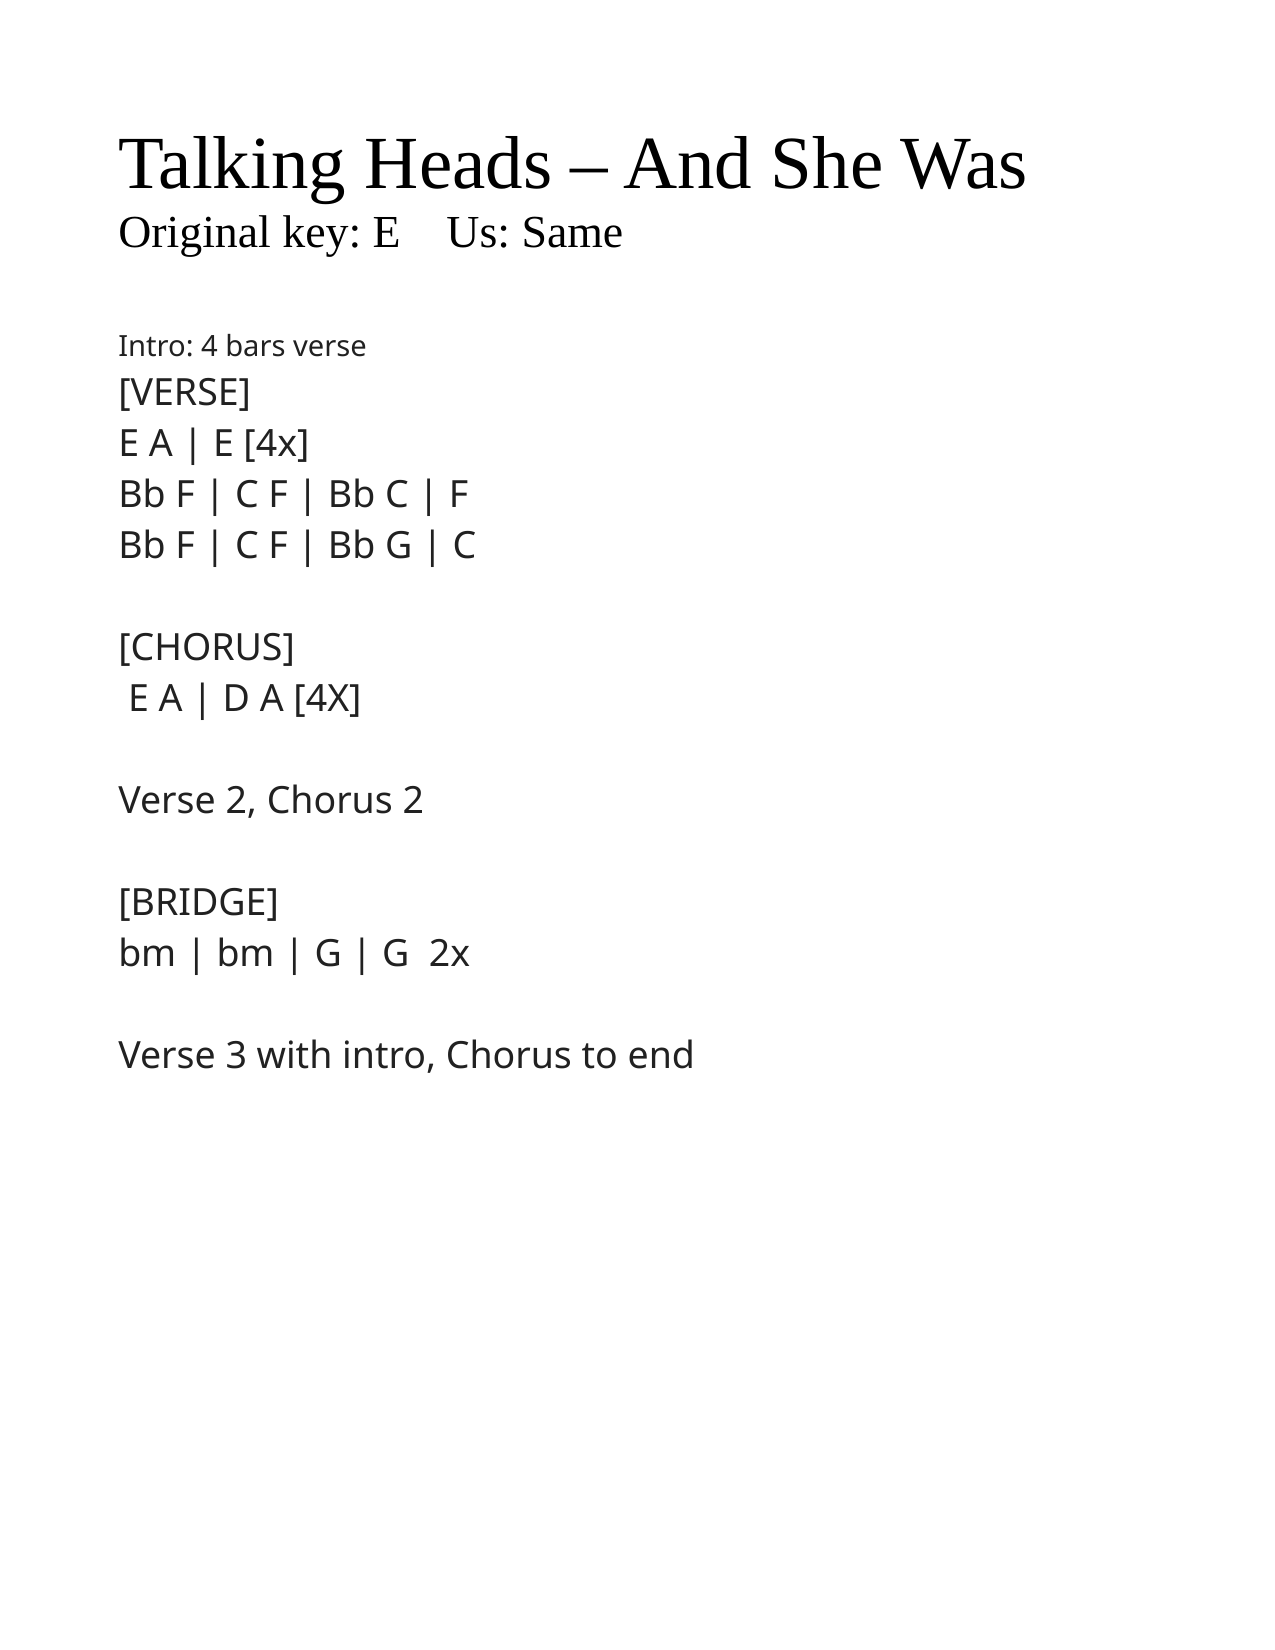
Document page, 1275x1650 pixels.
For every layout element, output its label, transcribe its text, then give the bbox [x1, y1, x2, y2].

text E A | E [4x] [118, 416, 1157, 467]
text Talking Heads – And She Was [118, 118, 1157, 204]
text E A | D A [4X] [118, 671, 1157, 722]
text [BRIDGE] [118, 875, 1157, 926]
text Original key: E Us: Same [118, 204, 1157, 257]
text Bb F | C F | Bb C | F [118, 467, 1157, 518]
text [VERSE] [118, 365, 1157, 416]
text [CHORUS] [118, 620, 1157, 671]
text Verse 2, Chorus 2 [118, 773, 1157, 824]
text Intro: 4 bars verse [118, 325, 1157, 365]
text Verse 3 with intro, Chorus to end [118, 1028, 1157, 1079]
text Bb F | C F | Bb G | C [118, 518, 1157, 569]
text bm | bm | G | G 2x [118, 926, 1157, 977]
